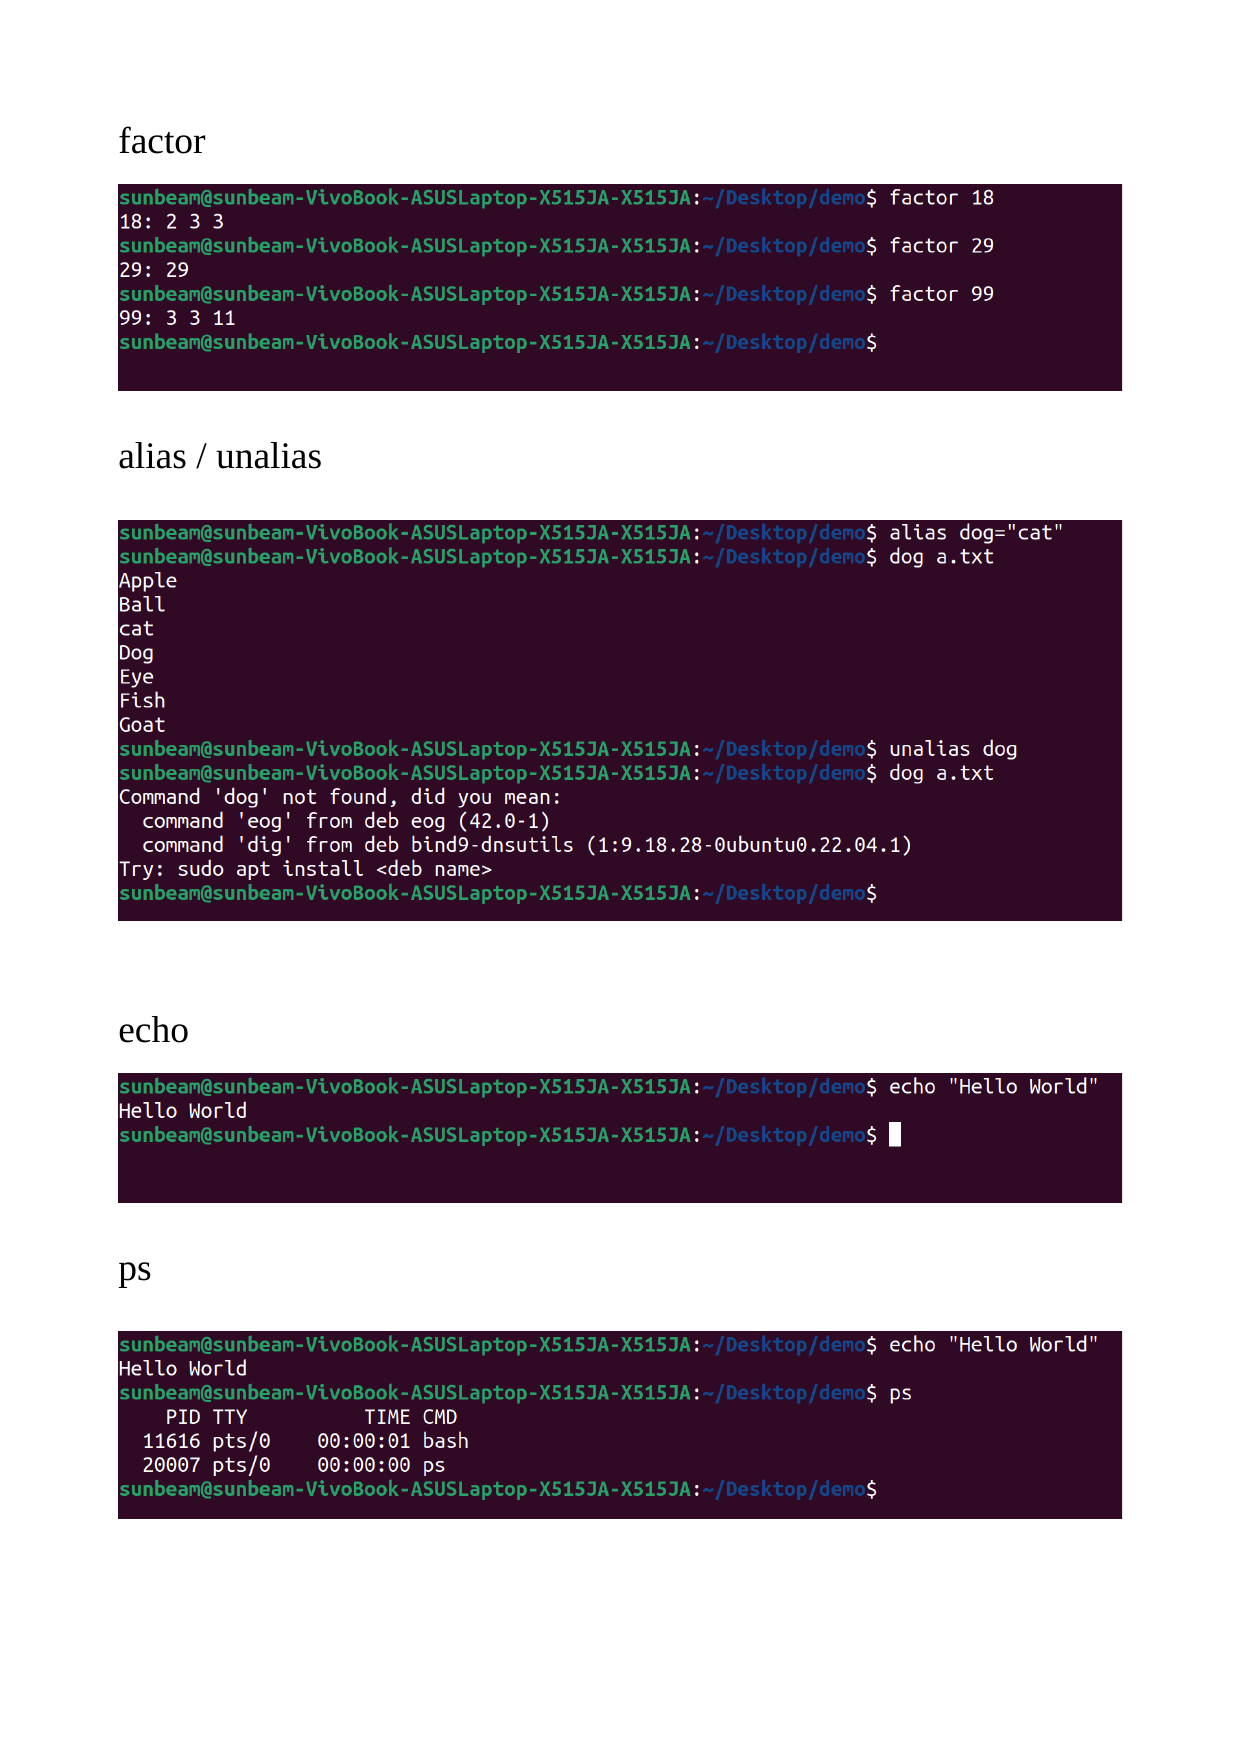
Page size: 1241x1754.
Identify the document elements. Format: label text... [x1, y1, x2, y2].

text echo [118, 1007, 1122, 1050]
picture [118, 1331, 1123, 1519]
text alias / unalias [118, 434, 1122, 477]
picture [118, 184, 1123, 391]
picture [118, 520, 1123, 921]
text ps [118, 1246, 1122, 1289]
text factor [118, 118, 1122, 161]
picture [118, 1073, 1123, 1203]
